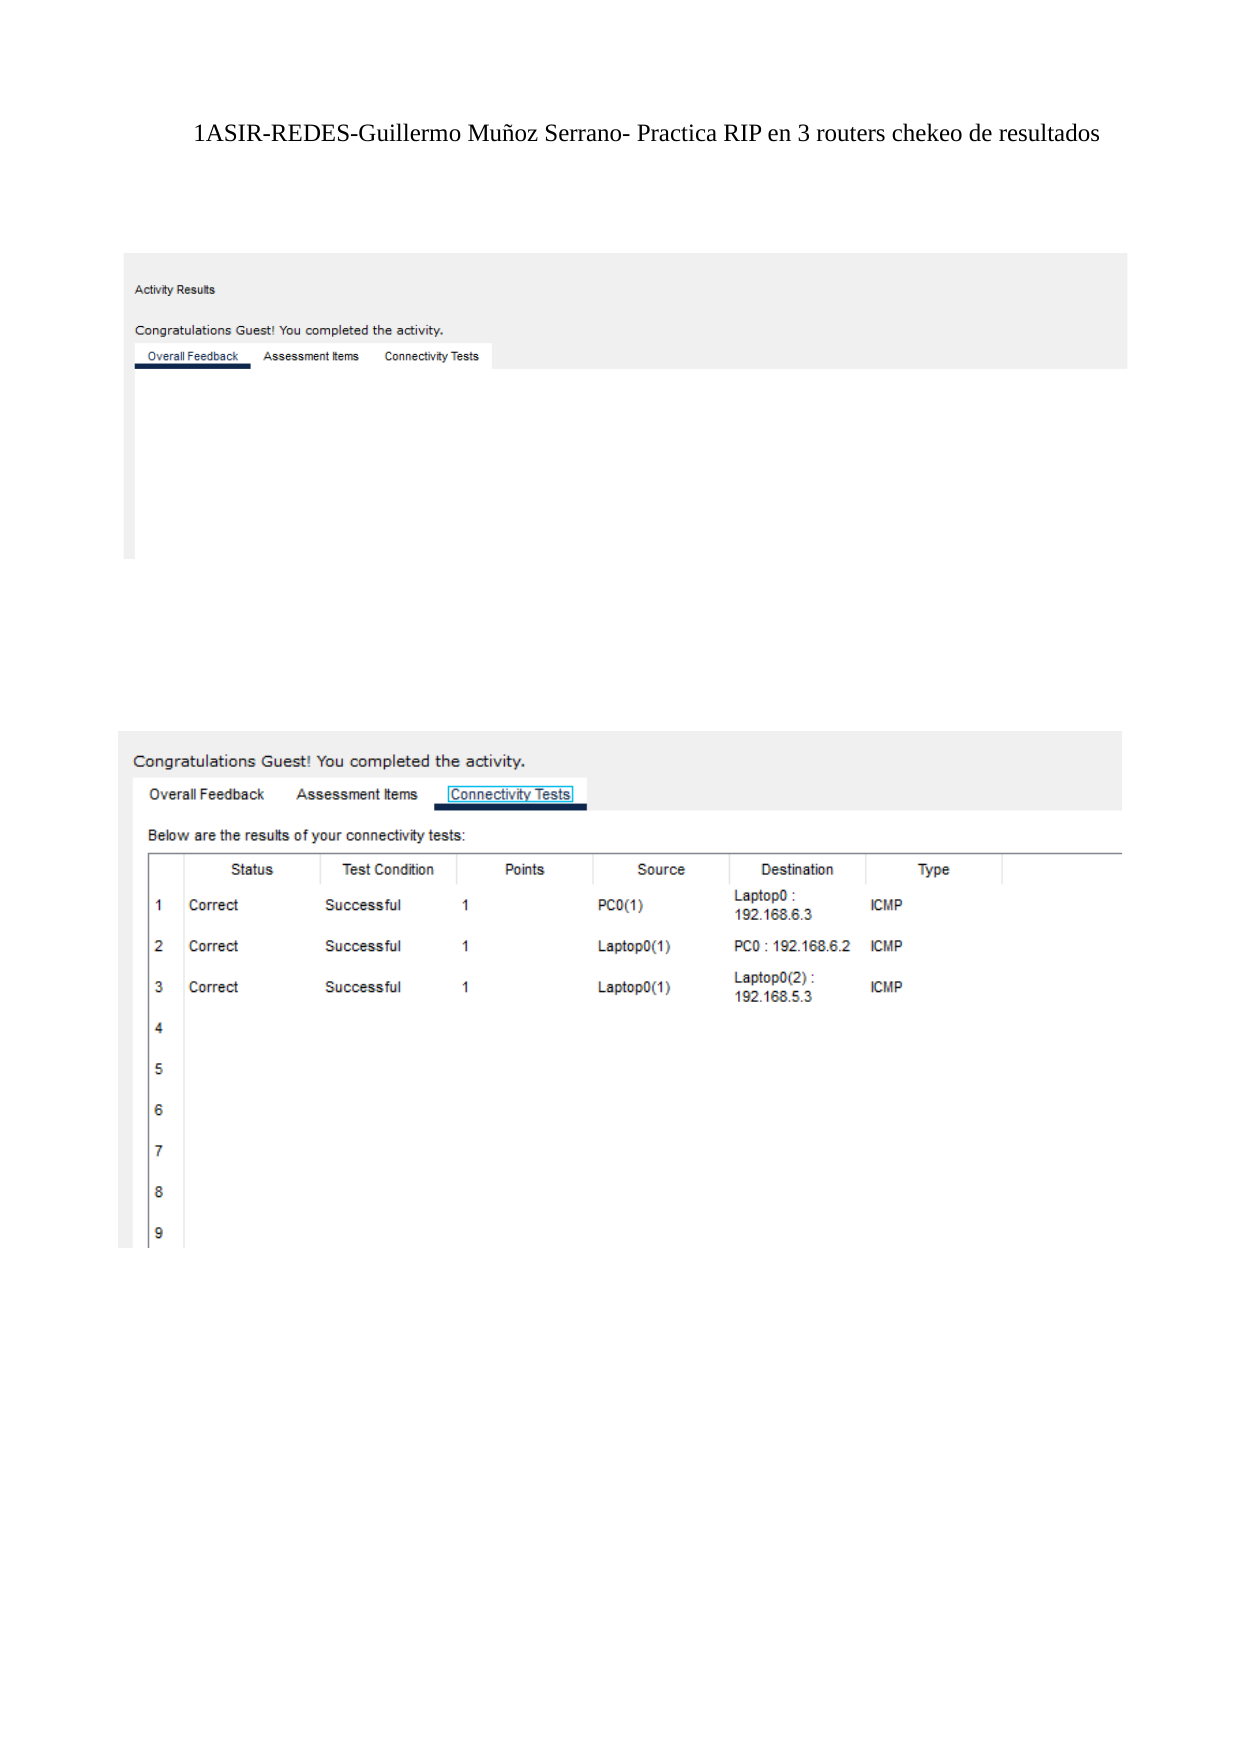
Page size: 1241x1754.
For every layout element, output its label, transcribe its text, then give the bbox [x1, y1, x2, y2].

picture [123, 253, 1128, 559]
list 1ASIR-REDES-Guillermo Muñoz Serrano- Practica RIP en 3 routers chekeo de resultados [156, 118, 1122, 147]
picture [118, 731, 1123, 1248]
